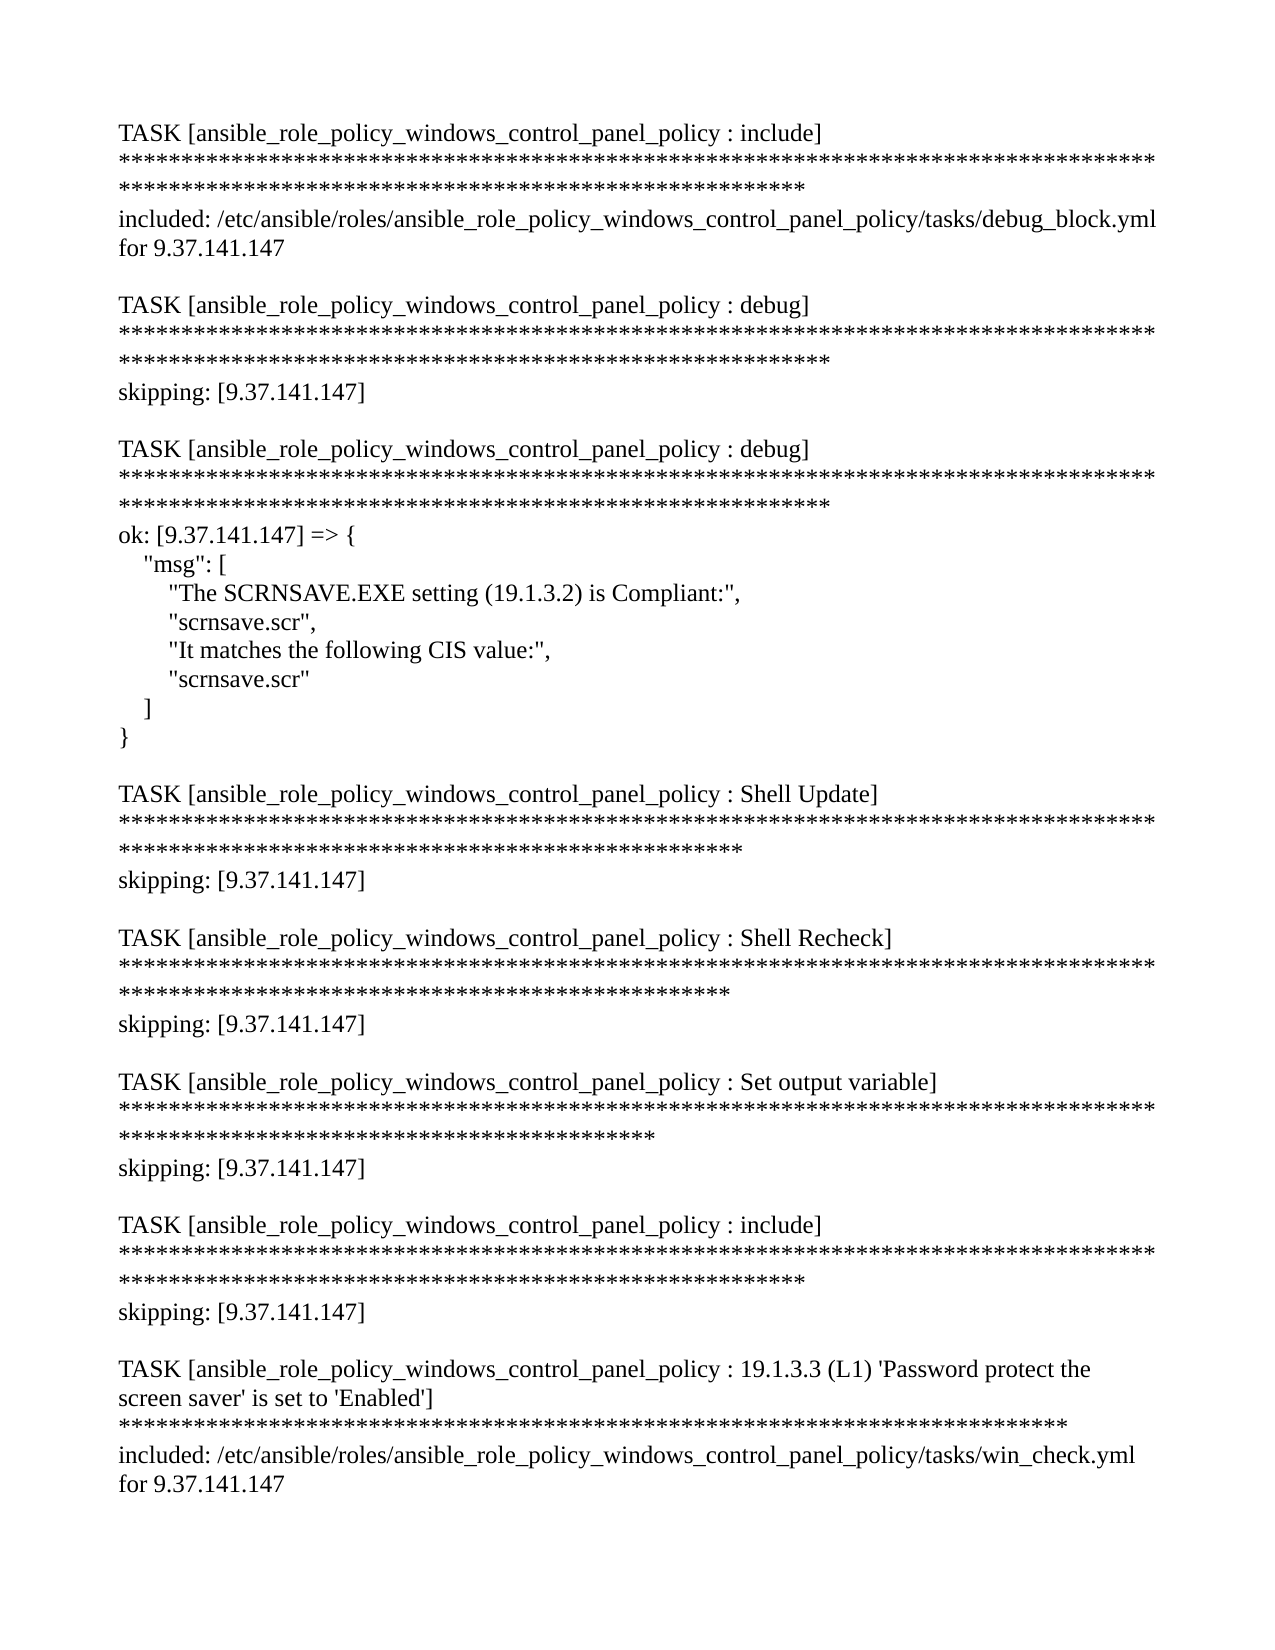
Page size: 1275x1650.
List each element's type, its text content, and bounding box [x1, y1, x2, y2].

text TASK [ansible_role_policy_windows_control_panel_policy : include] ****************************************************************************************************************************************** [118, 1211, 1157, 1297]
text TASK [ansible_role_policy_windows_control_panel_policy : Set output variable] ****************************************************************************************************************************** [118, 1067, 1157, 1153]
text "scrnsave.scr" [118, 664, 1157, 693]
text TASK [ansible_role_policy_windows_control_panel_policy : debug] ******************************************************************************************************************************************** [118, 434, 1157, 521]
text ] [118, 693, 1157, 722]
text "The SCRNSAVE.EXE setting (19.1.3.2) is Compliant:", [118, 578, 1157, 607]
text skipping: [9.37.141.147] [118, 377, 1157, 406]
text ok: [9.37.141.147] => { [118, 521, 1157, 549]
text "scrnsave.scr", [118, 607, 1157, 636]
text included: /etc/ansible/roles/ansible_role_policy_windows_control_panel_policy/tasks/debug_block.yml for 9.37.141.147 [118, 204, 1157, 262]
text skipping: [9.37.141.147] [118, 866, 1157, 894]
text skipping: [9.37.141.147] [118, 1009, 1157, 1038]
text skipping: [9.37.141.147] [118, 1153, 1157, 1182]
text included: /etc/ansible/roles/ansible_role_policy_windows_control_panel_policy/tasks/win_check.yml for 9.37.141.147 [118, 1441, 1157, 1498]
text "It matches the following CIS value:", [118, 636, 1157, 664]
text } [118, 722, 1157, 751]
text TASK [ansible_role_policy_windows_control_panel_policy : 19.1.3.3 (L1) 'Password protect the screen saver' is set to 'Enabled'] **************************************************************************** [118, 1354, 1157, 1441]
text "msg": [ [118, 549, 1157, 578]
text TASK [ansible_role_policy_windows_control_panel_policy : Shell Update] ************************************************************************************************************************************* [118, 779, 1157, 866]
text skipping: [9.37.141.147] [118, 1297, 1157, 1326]
text TASK [ansible_role_policy_windows_control_panel_policy : debug] ******************************************************************************************************************************************** [118, 291, 1157, 377]
text TASK [ansible_role_policy_windows_control_panel_policy : include] ****************************************************************************************************************************************** [118, 118, 1157, 204]
text TASK [ansible_role_policy_windows_control_panel_policy : Shell Recheck] ************************************************************************************************************************************ [118, 923, 1157, 1009]
